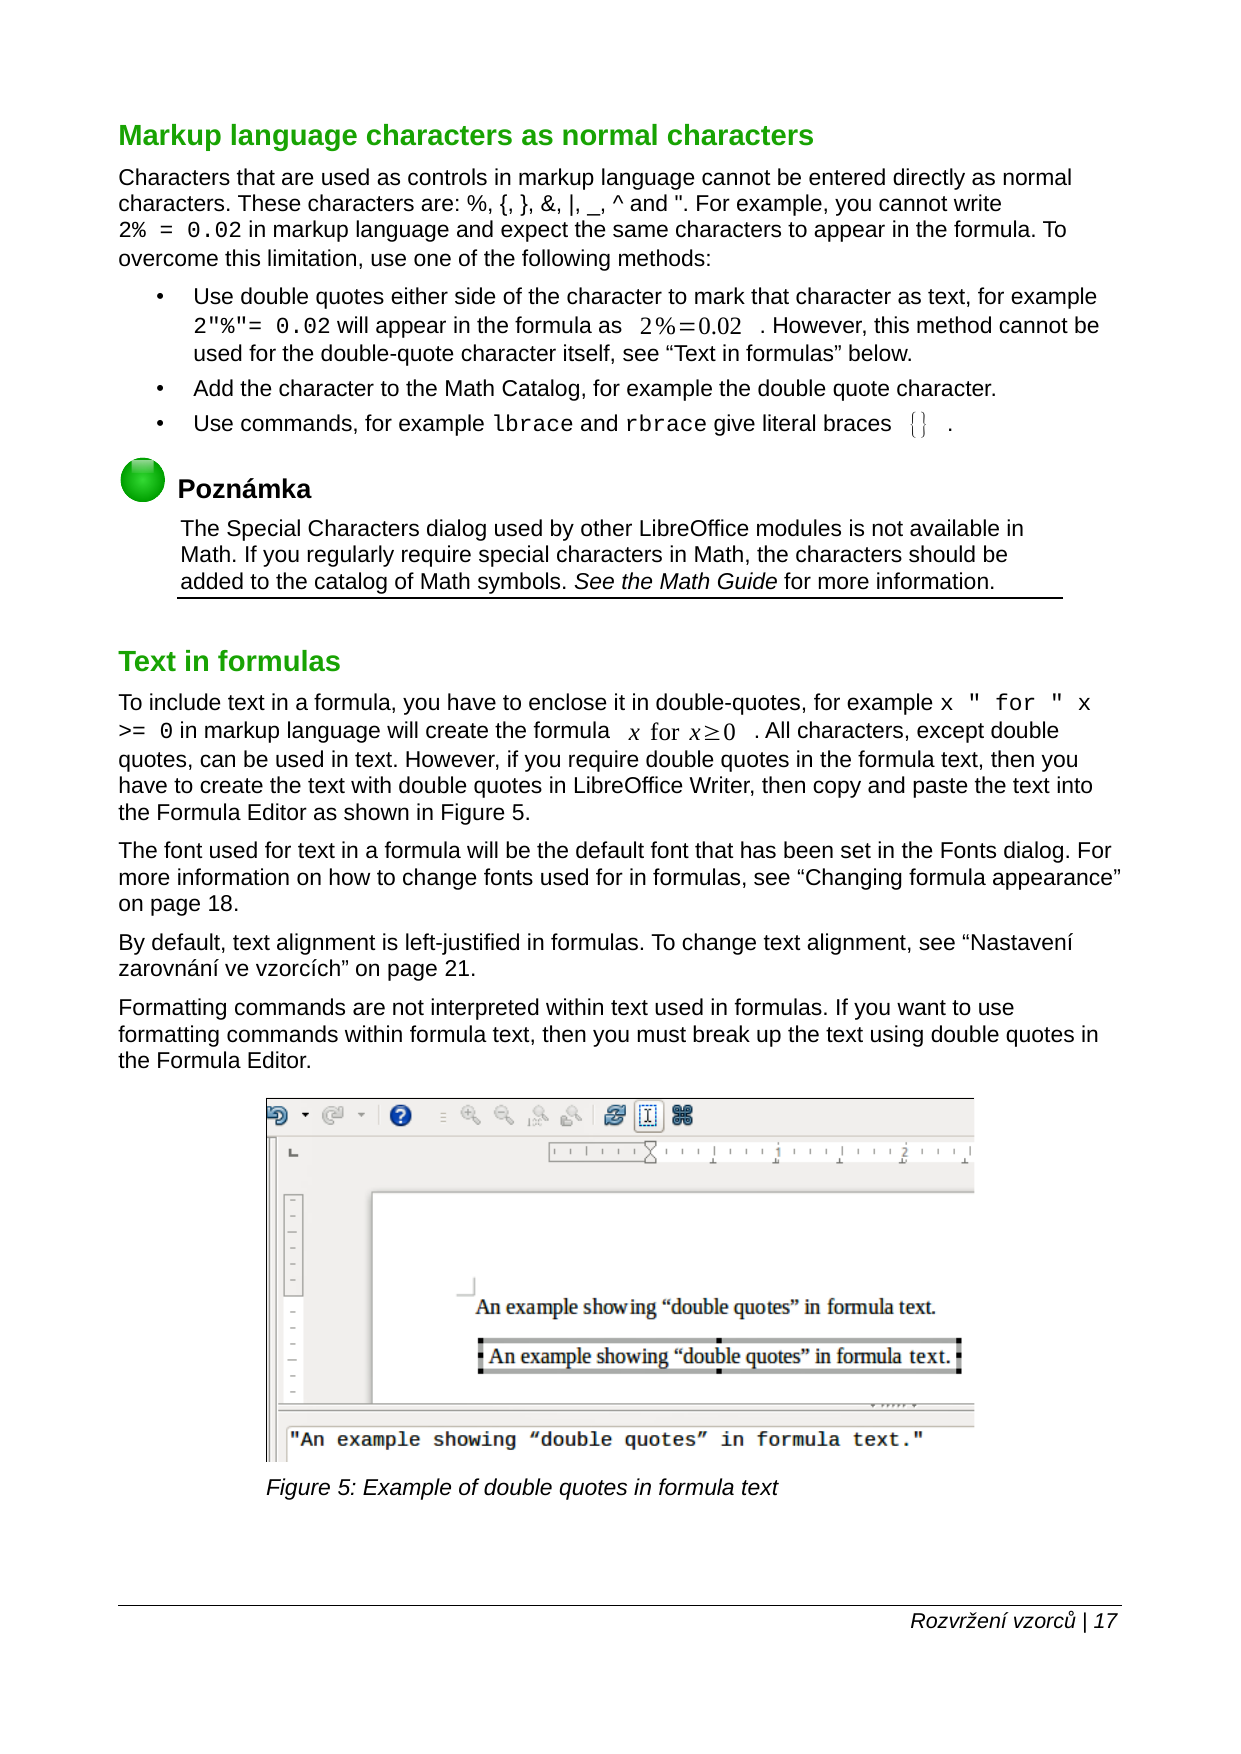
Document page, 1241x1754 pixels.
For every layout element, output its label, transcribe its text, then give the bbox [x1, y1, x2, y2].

text By default, text alignment is left-justified in formulas. To change text alignment, see “Adjusting formula alignment” on page 21. [118, 929, 1122, 982]
subtitle Markup language characters as normal characters [118, 118, 1122, 152]
text Figure 5: Example of double quotes in formula text [266, 1474, 974, 1500]
list Add the character to the Math Catalog, for example the double quote character. [156, 375, 1122, 402]
subtitle Poznámka [118, 455, 1122, 504]
text The font used for text in a formula will be the default font that has been set in the Fonts dialog. For more information on how to change fonts used for in formulas, see “Changing formula appearance” on page 18. [118, 837, 1122, 916]
list Use commands, for example lbrace and rbrace give literal braces. [156, 410, 1122, 439]
text Formatting commands are not interpreted within text used in formulas. If you want to use formatting commands within formula text, then you must break up the text using double quotes in the Formula Editor. [118, 994, 1122, 1073]
subtitle Text in formulas [118, 644, 1122, 677]
text To include text in a formula, you have to enclose it in double-quotes, for example x " for " x >= 0 in markup language will create the formula. All characters, except double quotes, can be used in text. However, if you require double quotes in the formula text, then you have to create the text with double quotes in LibreOffice Writer, then copy and paste the text into the Formula Editor as shown in Figure 5. [118, 689, 1122, 825]
text Characters that are used as controls in markup language cannot be entered directly as normal characters. These characters are: %, {, }, &, |, _, ^ and ". For example, you cannot write 2% = 0.02 in markup language and expect the same characters to appear in the formula. To overcome this limitation, use one of the following methods: [118, 163, 1122, 271]
list Use double quotes either side of the character to mark that character as text, for example 2"%"= 0.02 will appear in the formula as. However, this method cannot be used for the double-quote character itself, see “Text in formulas” below. [156, 283, 1122, 366]
picture [266, 1097, 975, 1462]
text The Special Characters dialog used by other LibreOffice modules is not available in Math. If you regularly require special characters in Math, the characters should be added to the catalog of Math symbols. See the Math Guide for more information. [177, 512, 1063, 597]
